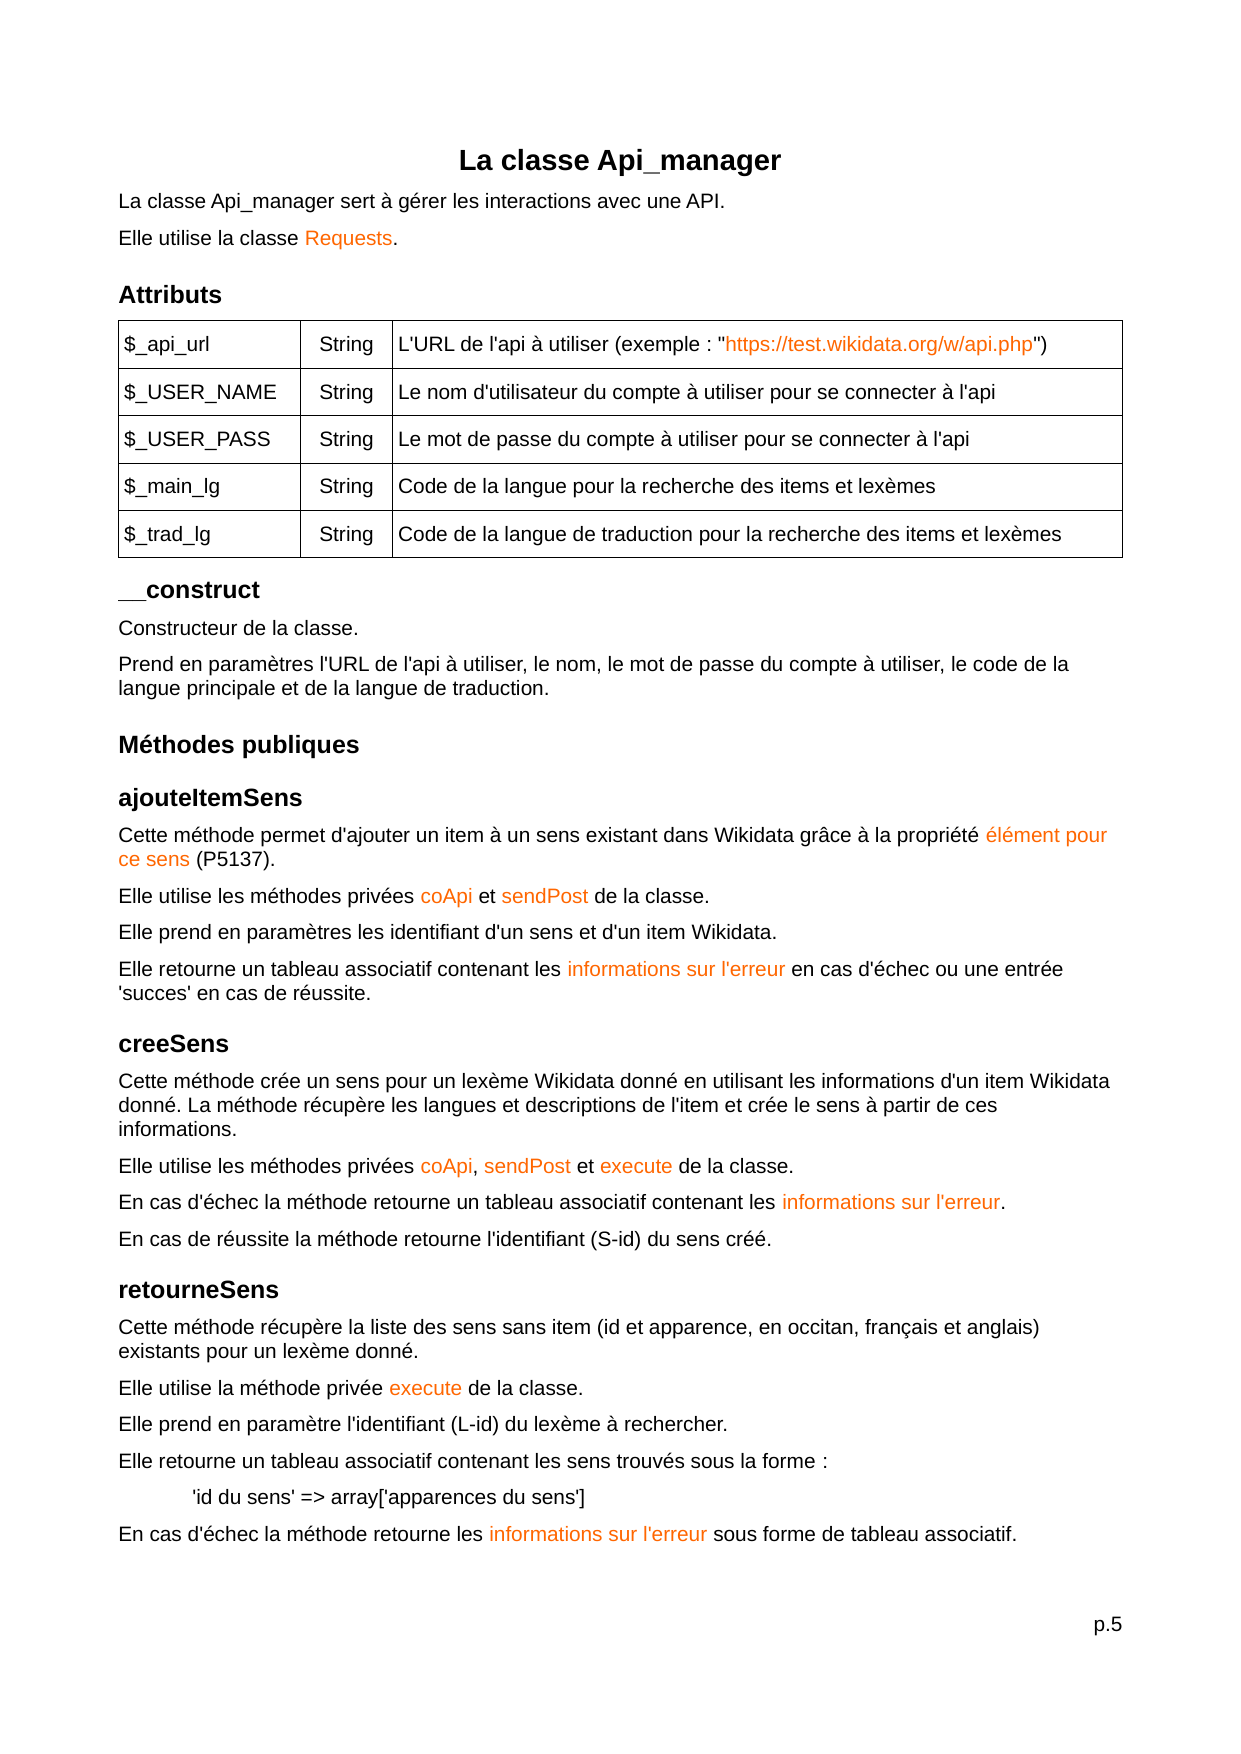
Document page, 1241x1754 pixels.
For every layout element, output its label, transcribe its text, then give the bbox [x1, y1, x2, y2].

subtitle Méthodes publiques [118, 730, 1122, 759]
table_cell $_main_lg [119, 464, 300, 510]
subtitle __construct [118, 575, 1122, 604]
table_cell $_USER_PASS [119, 416, 300, 462]
text Elle utilise la méthode privée execute de la classe. [118, 1376, 1122, 1399]
text Elle prend en paramètre l'identifiant (L-id) du lexème à rechercher. [118, 1412, 1122, 1436]
table_cell Le nom d'utilisateur du compte à utiliser pour se connecter à l'api [393, 369, 1122, 415]
text La classe Api_manager sert à gérer les interactions avec une API. [118, 189, 1122, 213]
table_cell String [301, 511, 392, 557]
text Prend en paramètres l'URL de l'api à utiliser, le nom, le mot de passe du compte à utiliser, le code de la langue principale et de la langue de traduction. [118, 652, 1122, 700]
text Cette méthode récupère la liste des sens sans item (id et apparence, en occitan, français et anglais) existants pour un lexème donné. [118, 1315, 1122, 1363]
text Elle retourne un tableau associatif contenant les sens trouvés sous la forme : [118, 1448, 1122, 1472]
text Elle utilise les méthodes privées coApi et sendPost de la classe. [118, 883, 1122, 907]
table_header $_api_url [119, 321, 300, 368]
subtitle La classe Api_manager [118, 143, 1122, 177]
table_header String [301, 321, 392, 368]
table_cell String [301, 416, 392, 462]
table_cell Code de la langue de traduction pour la recherche des items et lexèmes [393, 511, 1122, 557]
text En cas d'échec la méthode retourne les informations sur l'erreur sous forme de tableau associatif. [118, 1521, 1122, 1545]
table_cell $_USER_NAME [119, 369, 300, 415]
table_cell String [301, 369, 392, 415]
text Elle utilise les méthodes privées coApi, sendPost et execute de la classe. [118, 1153, 1122, 1177]
table_cell Le mot de passe du compte à utiliser pour se connecter à l'api [393, 416, 1122, 462]
table_cell $_trad_lg [119, 511, 300, 557]
text En cas de réussite la méthode retourne l'identifiant (S-id) du sens créé. [118, 1226, 1122, 1250]
table_header L'URL de l'api à utiliser (exemple : "https://test.wikidata.org/w/api.php") [393, 321, 1122, 368]
text En cas d'échec la méthode retourne un tableau associatif contenant les informations sur l'erreur. [118, 1190, 1122, 1214]
text Cette méthode permet d'ajouter un item à un sens existant dans Wikidata grâce à la propriété élément pour ce sens (P5137). [118, 823, 1122, 871]
text Elle retourne un tableau associatif contenant les informations sur l'erreur en cas d'échec ou une entrée 'succes' en cas de réussite. [118, 956, 1122, 1004]
subtitle creeSens [118, 1028, 1122, 1057]
text Elle prend en paramètres les identifiant d'un sens et d'un item Wikidata. [118, 920, 1122, 944]
text Constructeur de la classe. [118, 616, 1122, 639]
subtitle Attributs [118, 280, 1122, 308]
subtitle retourneSens [118, 1274, 1122, 1303]
table_cell Code de la langue pour la recherche des items et lexèmes [393, 464, 1122, 510]
text Cette méthode crée un sens pour un lexème Wikidata donné en utilisant les informations d'un item Wikidata donné. La méthode récupère les langues et descriptions de l'item et crée le sens à partir de ces informations. [118, 1069, 1122, 1141]
subtitle ajouteItemSens [118, 782, 1122, 811]
text Elle utilise la classe Requests. [118, 226, 1122, 249]
text 'id du sens' => array['apparences du sens'] [118, 1485, 1122, 1509]
table_cell String [301, 464, 392, 510]
